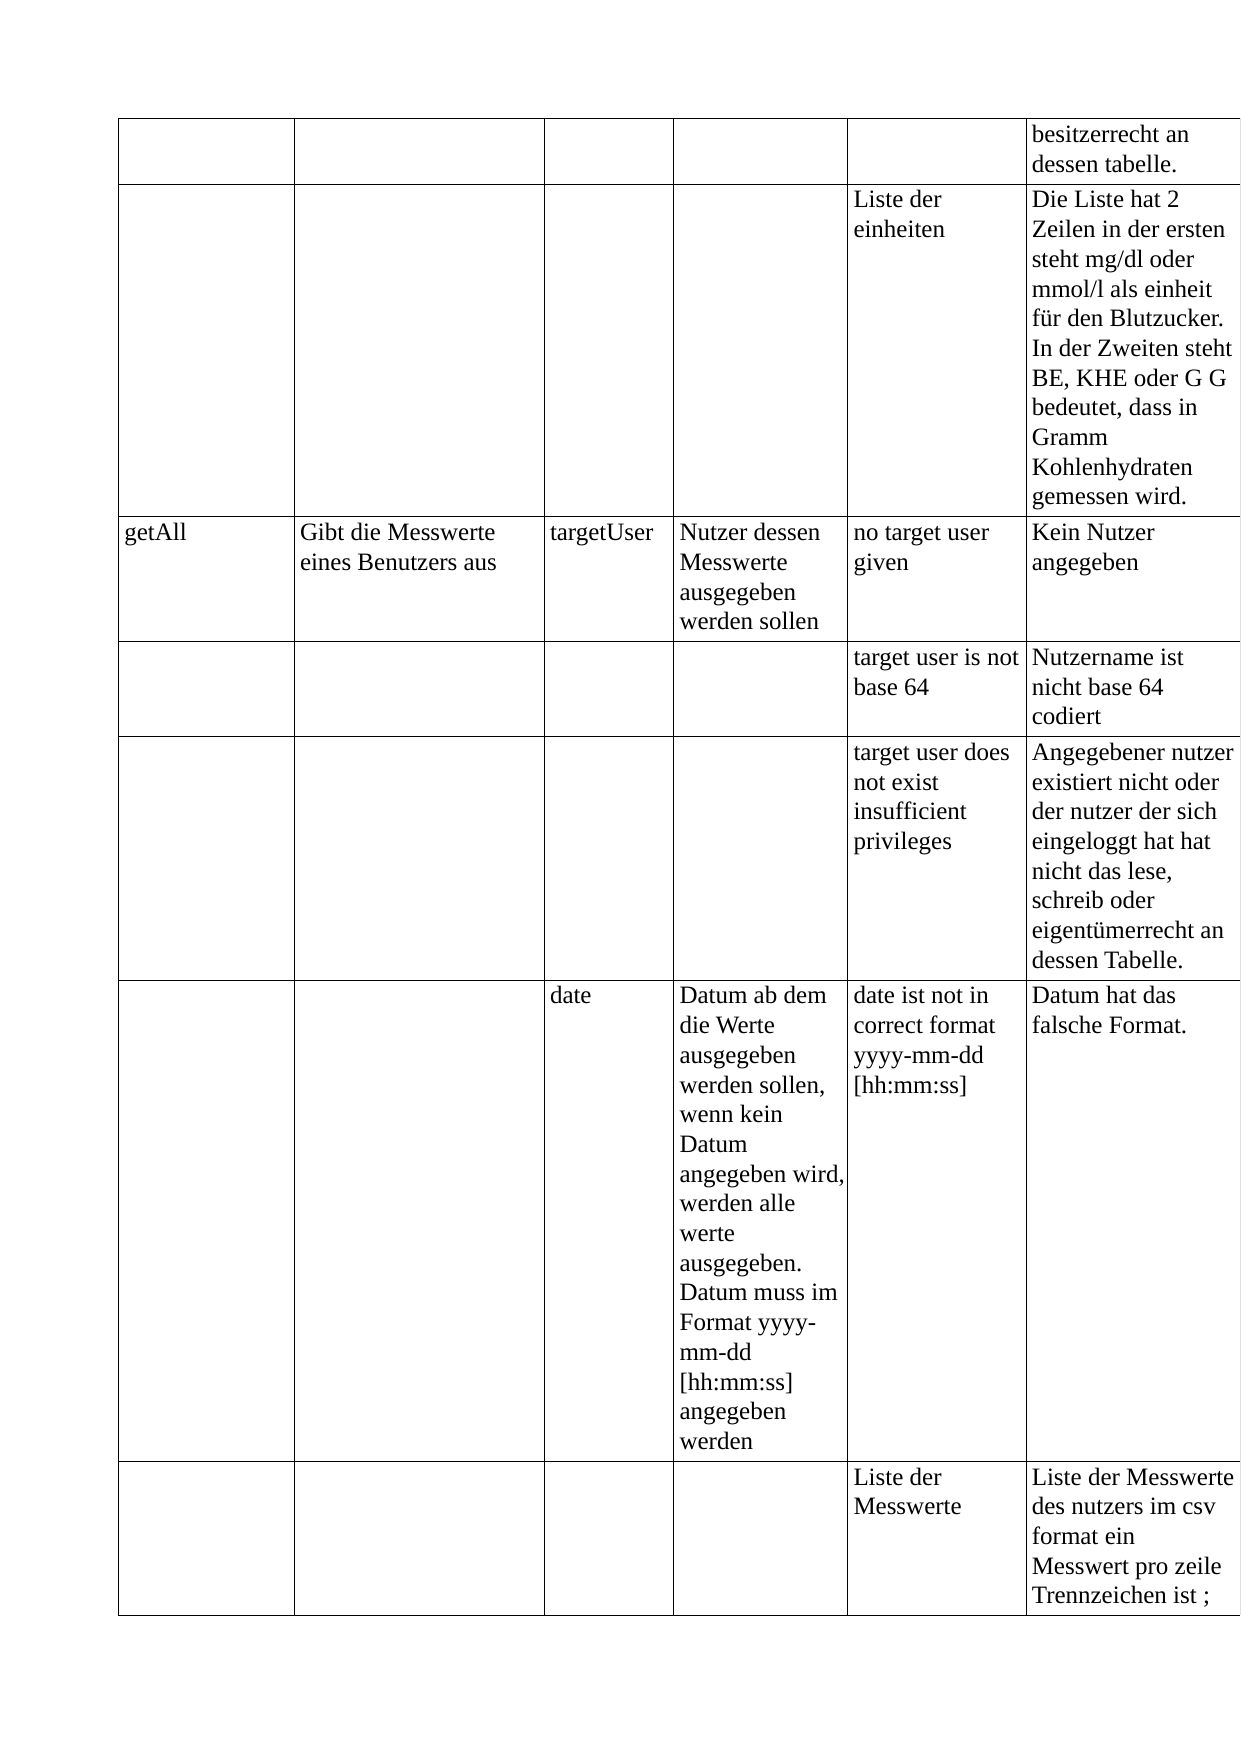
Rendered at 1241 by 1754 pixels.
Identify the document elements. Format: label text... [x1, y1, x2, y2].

table_cell Datum hat das falsche Format. [1027, 981, 1240, 1461]
table_cell [674, 185, 847, 516]
table_cell besitzerrecht an dessen tabelle. [1027, 119, 1240, 183]
table_cell date [545, 981, 673, 1461]
table_cell [119, 981, 294, 1461]
table_cell Liste der Messwerte des nutzers im csv format ein Messwert pro zeile Trennzeichen ist ; [1027, 1462, 1240, 1615]
table_cell getAll [119, 517, 294, 641]
table_cell date ist not in correct format yyyy-mm-dd [hh:mm:ss] [848, 981, 1026, 1461]
table_cell [295, 119, 544, 183]
table_cell Liste der Messwerte [848, 1462, 1026, 1615]
table_cell [295, 737, 544, 979]
table_cell [119, 642, 294, 736]
table_cell [848, 119, 1026, 183]
table_cell target user does not exist insufficient privileges [848, 737, 1026, 979]
table_cell [295, 642, 544, 736]
table_cell target user is not base 64 [848, 642, 1026, 736]
table_cell no target user given [848, 517, 1026, 641]
table_cell [119, 737, 294, 979]
table_cell [545, 185, 673, 516]
table_cell [674, 642, 847, 736]
table_cell [545, 119, 673, 183]
table_cell Nutzername ist nicht base 64 codiert [1027, 642, 1240, 736]
table_cell [545, 1462, 673, 1615]
table_cell [674, 119, 847, 183]
table_cell targetUser [545, 517, 673, 641]
table_cell [545, 737, 673, 979]
table_cell Nutzer dessen Messwerte ausgegeben werden sollen [674, 517, 847, 641]
table_cell Kein Nutzer angegeben [1027, 517, 1240, 641]
table_cell Gibt die Messwerte eines Benutzers aus [295, 517, 544, 641]
table_cell [295, 981, 544, 1461]
table_cell [295, 1462, 544, 1615]
table_cell [119, 119, 294, 183]
table_cell [545, 642, 673, 736]
table_cell [674, 737, 847, 979]
table_cell Die Liste hat 2 Zeilen in der ersten steht mg/dl oder mmol/l als einheit für den Blutzucker. In der Zweiten steht BE, KHE oder G G bedeutet, dass in Gramm Kohlenhydraten gemessen wird. [1027, 185, 1240, 516]
table_cell [119, 185, 294, 516]
table_cell Angegebener nutzer existiert nicht oder der nutzer der sich eingeloggt hat hat nicht das lese, schreib oder eigentümerrecht an dessen Tabelle. [1027, 737, 1240, 979]
table_cell [674, 1462, 847, 1615]
table_cell Liste der einheiten [848, 185, 1026, 516]
table_cell Datum ab dem die Werte ausgegeben werden sollen, wenn kein Datum angegeben wird, werden alle werte ausgegeben. Datum muss im Format yyyy-mm-dd [hh:mm:ss] angegeben werden [674, 981, 847, 1461]
table_cell [295, 185, 544, 516]
table_cell [119, 1462, 294, 1615]
